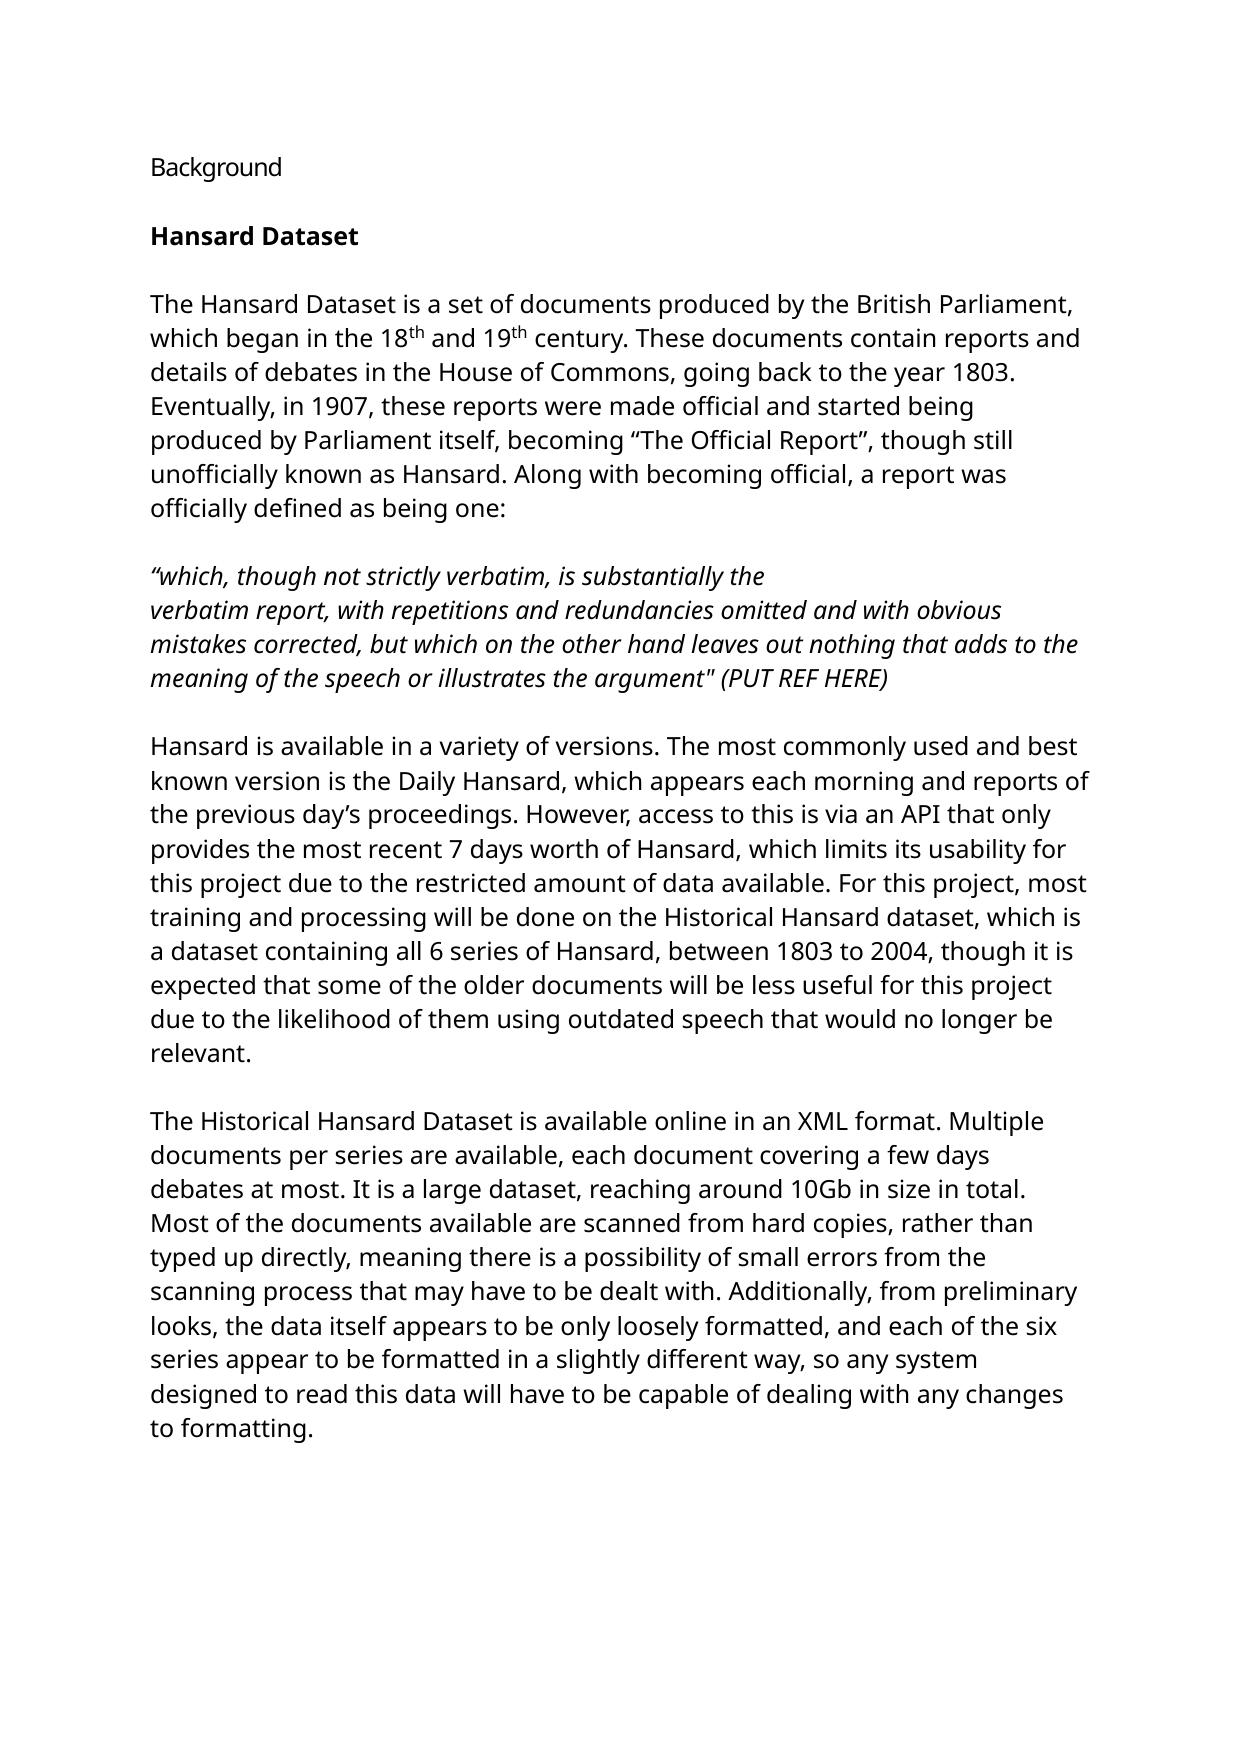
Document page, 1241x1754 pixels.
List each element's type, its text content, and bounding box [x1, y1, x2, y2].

text Hansard Dataset [150, 218, 1090, 252]
text Hansard is available in a variety of versions. The most commonly used and best known version is the Daily Hansard, which appears each morning and reports of the previous day’s proceedings. However, access to this is via an API that only provides the most recent 7 days worth of Hansard, which limits its usability for this project due to the restricted amount of data available. For this project, most training and processing will be done on the Historical Hansard dataset, which is a dataset containing all 6 series of Hansard, between 1803 to 2004, though it is expected that some of the older documents will be less useful for this project due to the likelihood of them using outdated speech that would no longer be relevant. [150, 729, 1090, 1070]
text The Historical Hansard Dataset is available online in an XML format. Multiple documents per series are available, each document covering a few days debates at most. It is a large dataset, reaching around 10Gb in size in total. Most of the documents available are scanned from hard copies, rather than typed up directly, meaning there is a possibility of small errors from the scanning process that may have to be dealt with. Additionally, from preliminary looks, the data itself appears to be only loosely formatted, and each of the six series appear to be formatted in a slightly different way, so any system designed to read this data will have to be capable of dealing with any changes to formatting. [150, 1104, 1090, 1444]
title Background [150, 150, 1090, 184]
text verbatim report, with repetitions and redundancies omitted and with obvious mistakes corrected, but which on the other hand leaves out nothing that adds to the meaning of the speech or illustrates the argument" (PUT REF HERE) [150, 593, 1090, 695]
text The Hansard Dataset is a set of documents produced by the British Parliament, which began in the 18th and 19th century. These documents contain reports and details of debates in the House of Commons, going back to the year 1803. Eventually, in 1907, these reports were made official and started being produced by Parliament itself, becoming “The Official Report”, though still unofficially known as Hansard. Along with becoming official, a report was officially defined as being one: [150, 286, 1090, 525]
text “which, though not strictly verbatim, is substantially the [150, 559, 1090, 593]
